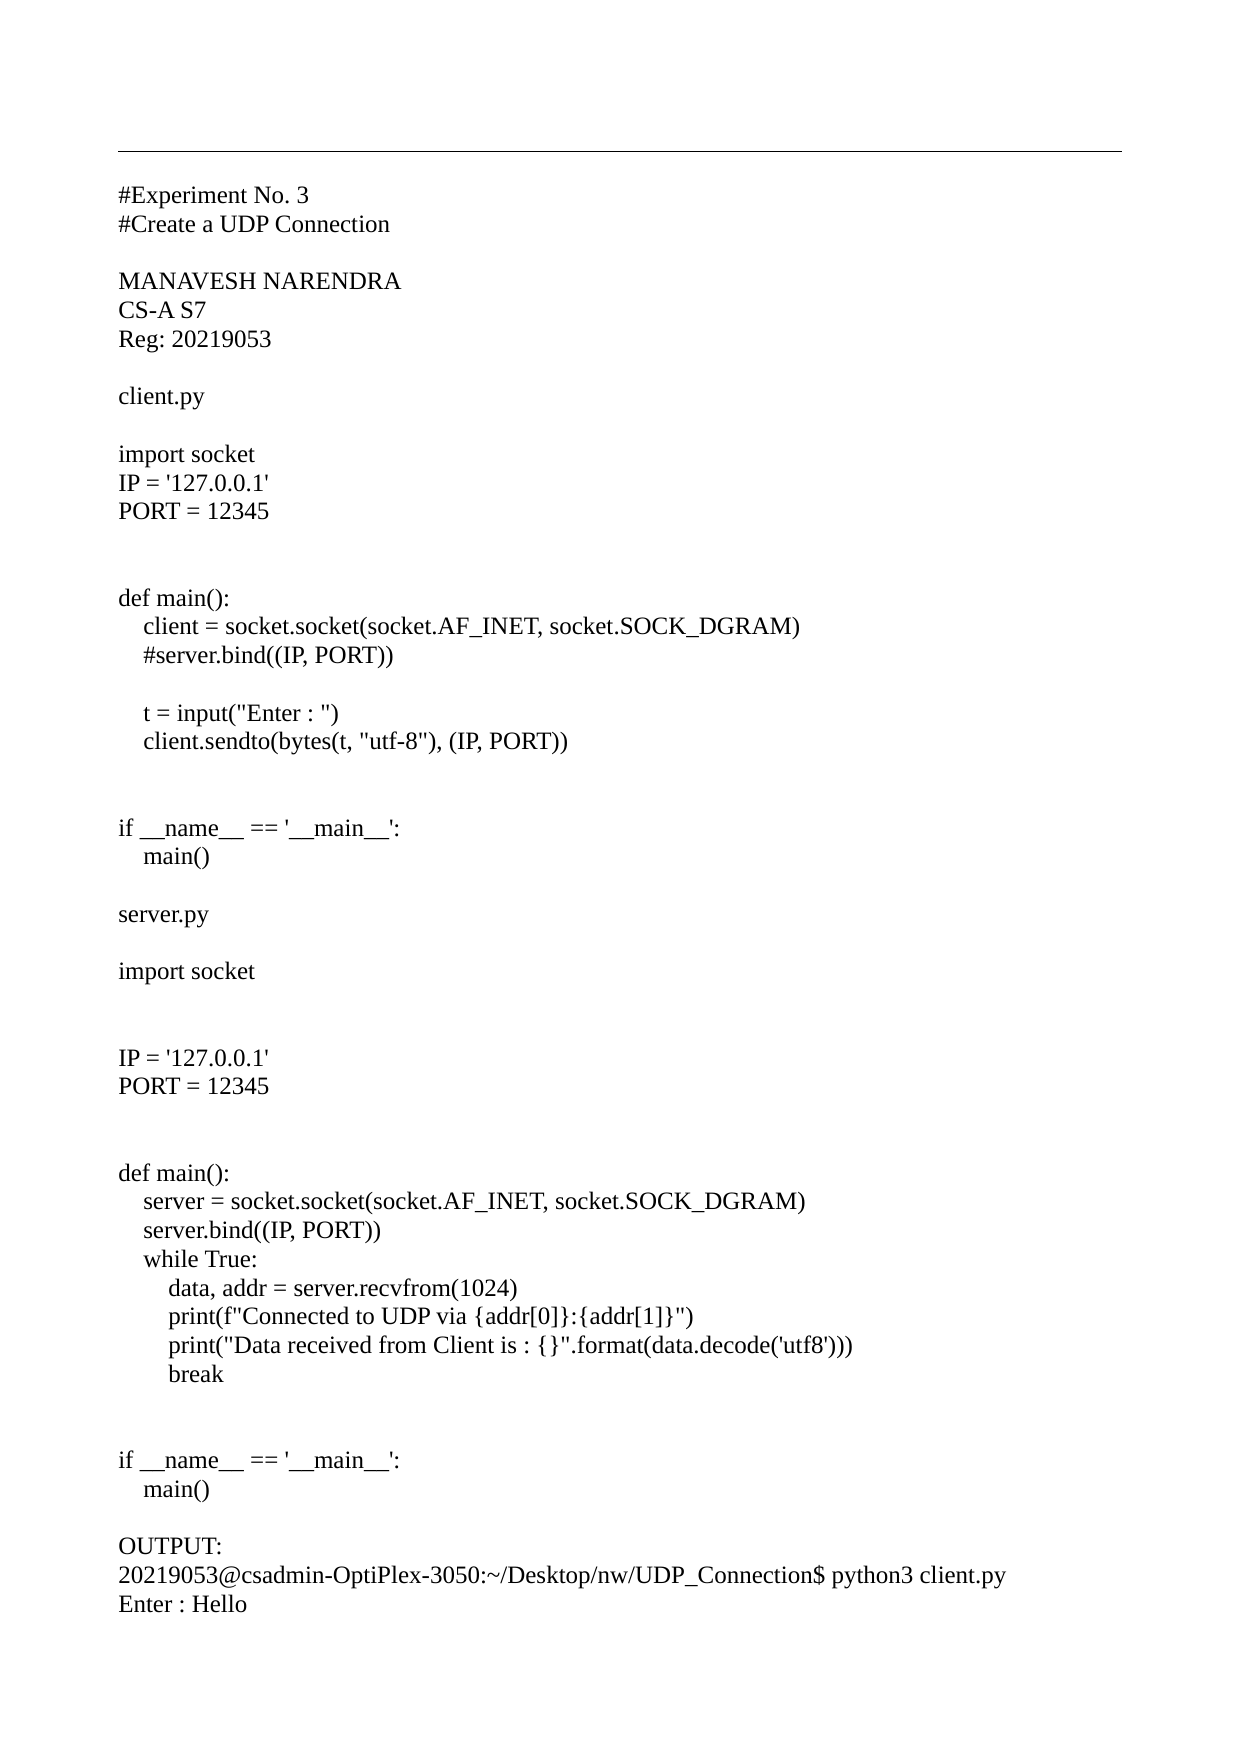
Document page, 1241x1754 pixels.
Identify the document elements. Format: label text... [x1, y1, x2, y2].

text print("Data received from Client is : {}".format(data.decode('utf8'))) [118, 1330, 1122, 1359]
text client.py [118, 381, 1122, 410]
text IP = '127.0.0.1' [118, 468, 1122, 496]
text #Create a UDP Connection [118, 209, 1122, 238]
text def main(): [118, 1158, 1122, 1186]
text import socket [118, 956, 1122, 985]
text client = socket.socket(socket.AF_INET, socket.SOCK_DGRAM) [118, 611, 1122, 640]
text PORT = 12345 [118, 496, 1122, 525]
text PORT = 12345 [118, 1071, 1122, 1100]
text Reg: 20219053 [118, 324, 1122, 353]
text if __name__ == '__main__': [118, 1445, 1122, 1474]
text client.sendto(bytes(t, "utf-8"), (IP, PORT)) [118, 726, 1122, 755]
text #Experiment No. 3 [118, 180, 1122, 209]
text #server.bind((IP, PORT)) [118, 640, 1122, 669]
text Enter : Hello [118, 1589, 1122, 1618]
text data, addr = server.recvfrom(1024) [118, 1273, 1122, 1301]
text OUTPUT: [118, 1531, 1122, 1560]
text server.py [118, 899, 1122, 928]
text if __name__ == '__main__': [118, 813, 1122, 841]
text print(f"Connected to UDP via {addr[0]}:{addr[1]}") [118, 1301, 1122, 1330]
text main() [118, 841, 1122, 870]
text 20219053@csadmin-OptiPlex-3050:~/Desktop/nw/UDP_Connection$ python3 client.py [118, 1560, 1122, 1589]
text t = input("Enter : ") [118, 698, 1122, 726]
text IP = '127.0.0.1' [118, 1043, 1122, 1071]
text MANAVESH NARENDRA [118, 266, 1122, 295]
text main() [118, 1474, 1122, 1503]
text server = socket.socket(socket.AF_INET, socket.SOCK_DGRAM) [118, 1186, 1122, 1215]
text while True: [118, 1244, 1122, 1273]
text CS-A S7 [118, 295, 1122, 324]
text server.bind((IP, PORT)) [118, 1215, 1122, 1244]
text break [118, 1359, 1122, 1388]
text import socket [118, 439, 1122, 468]
text def main(): [118, 583, 1122, 611]
